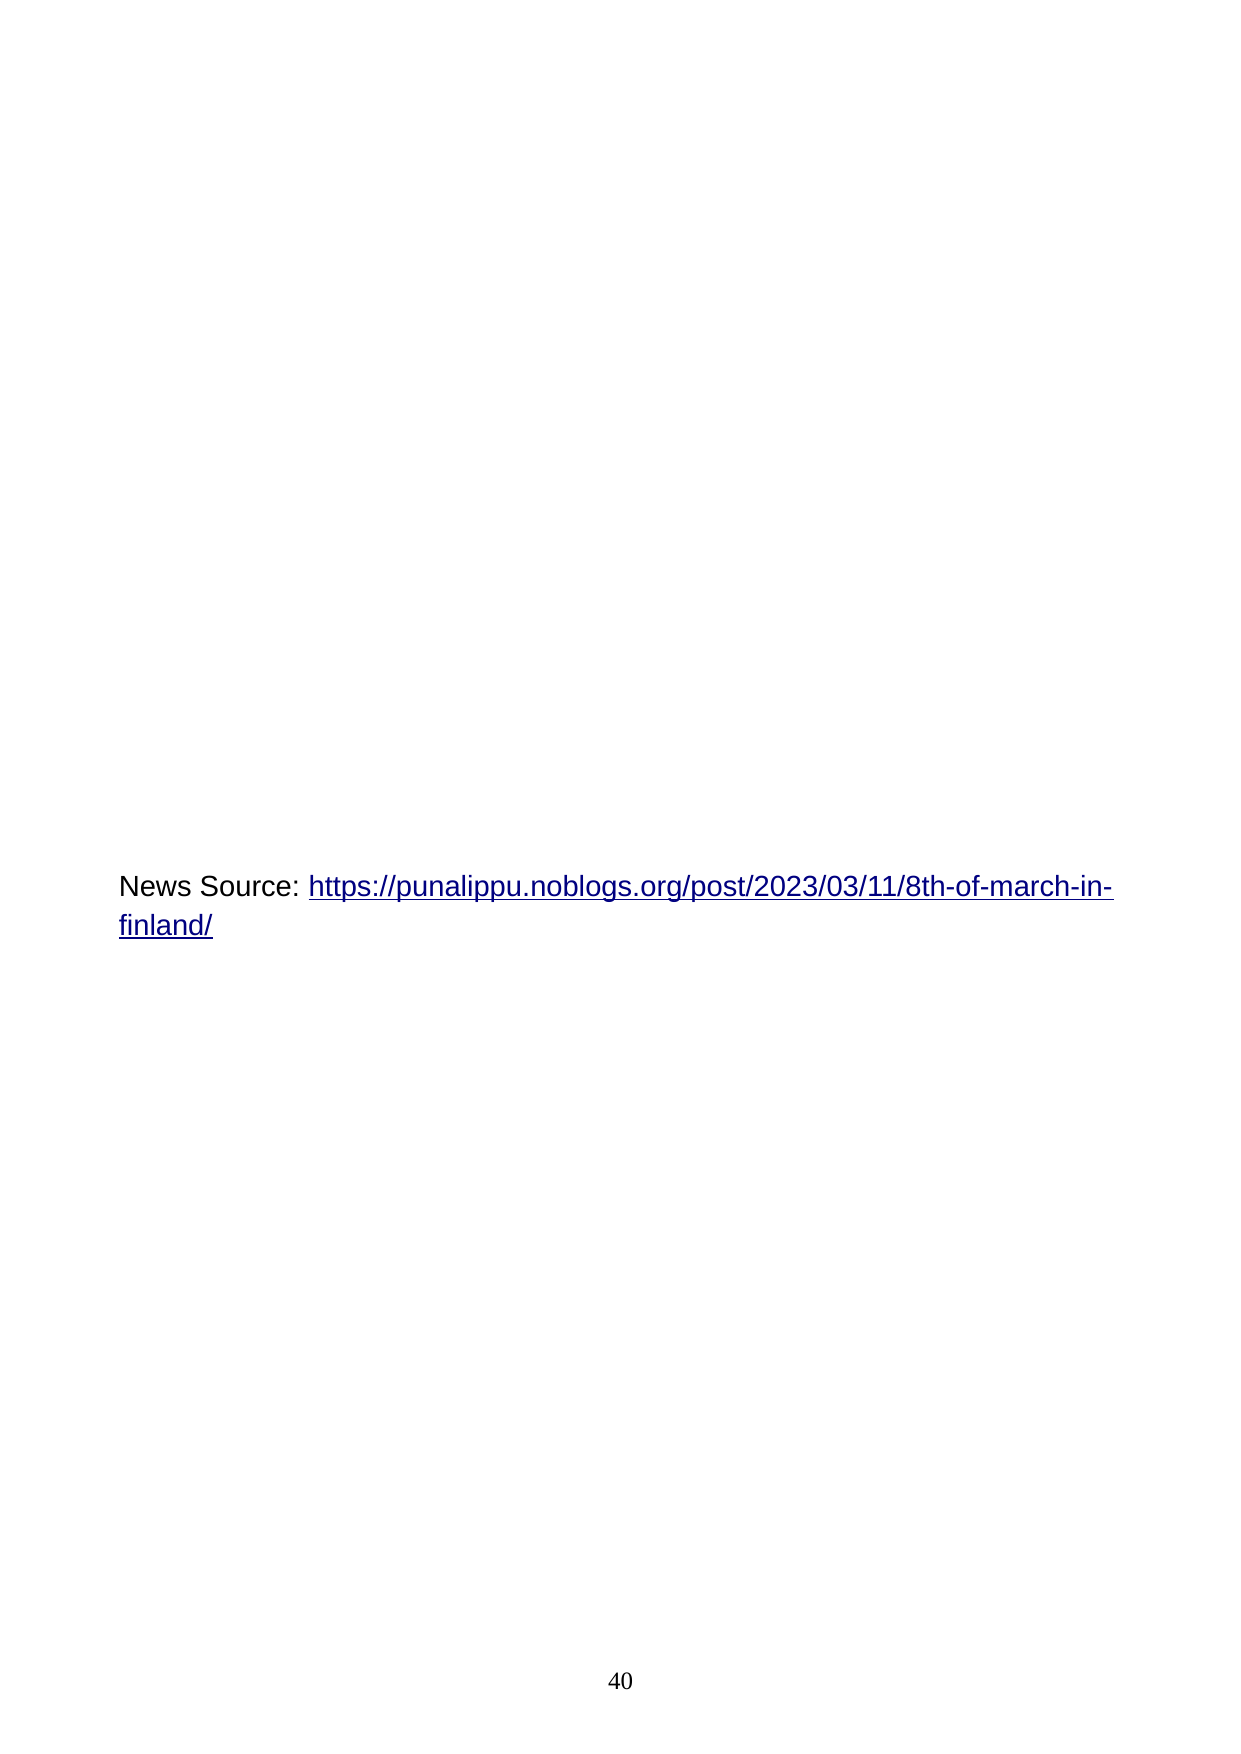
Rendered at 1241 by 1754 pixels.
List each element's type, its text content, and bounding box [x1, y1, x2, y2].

text News Source: https://punalippu.noblogs.org/post/2023/03/11/8th-of-march-in-finland/ [118, 869, 1122, 941]
